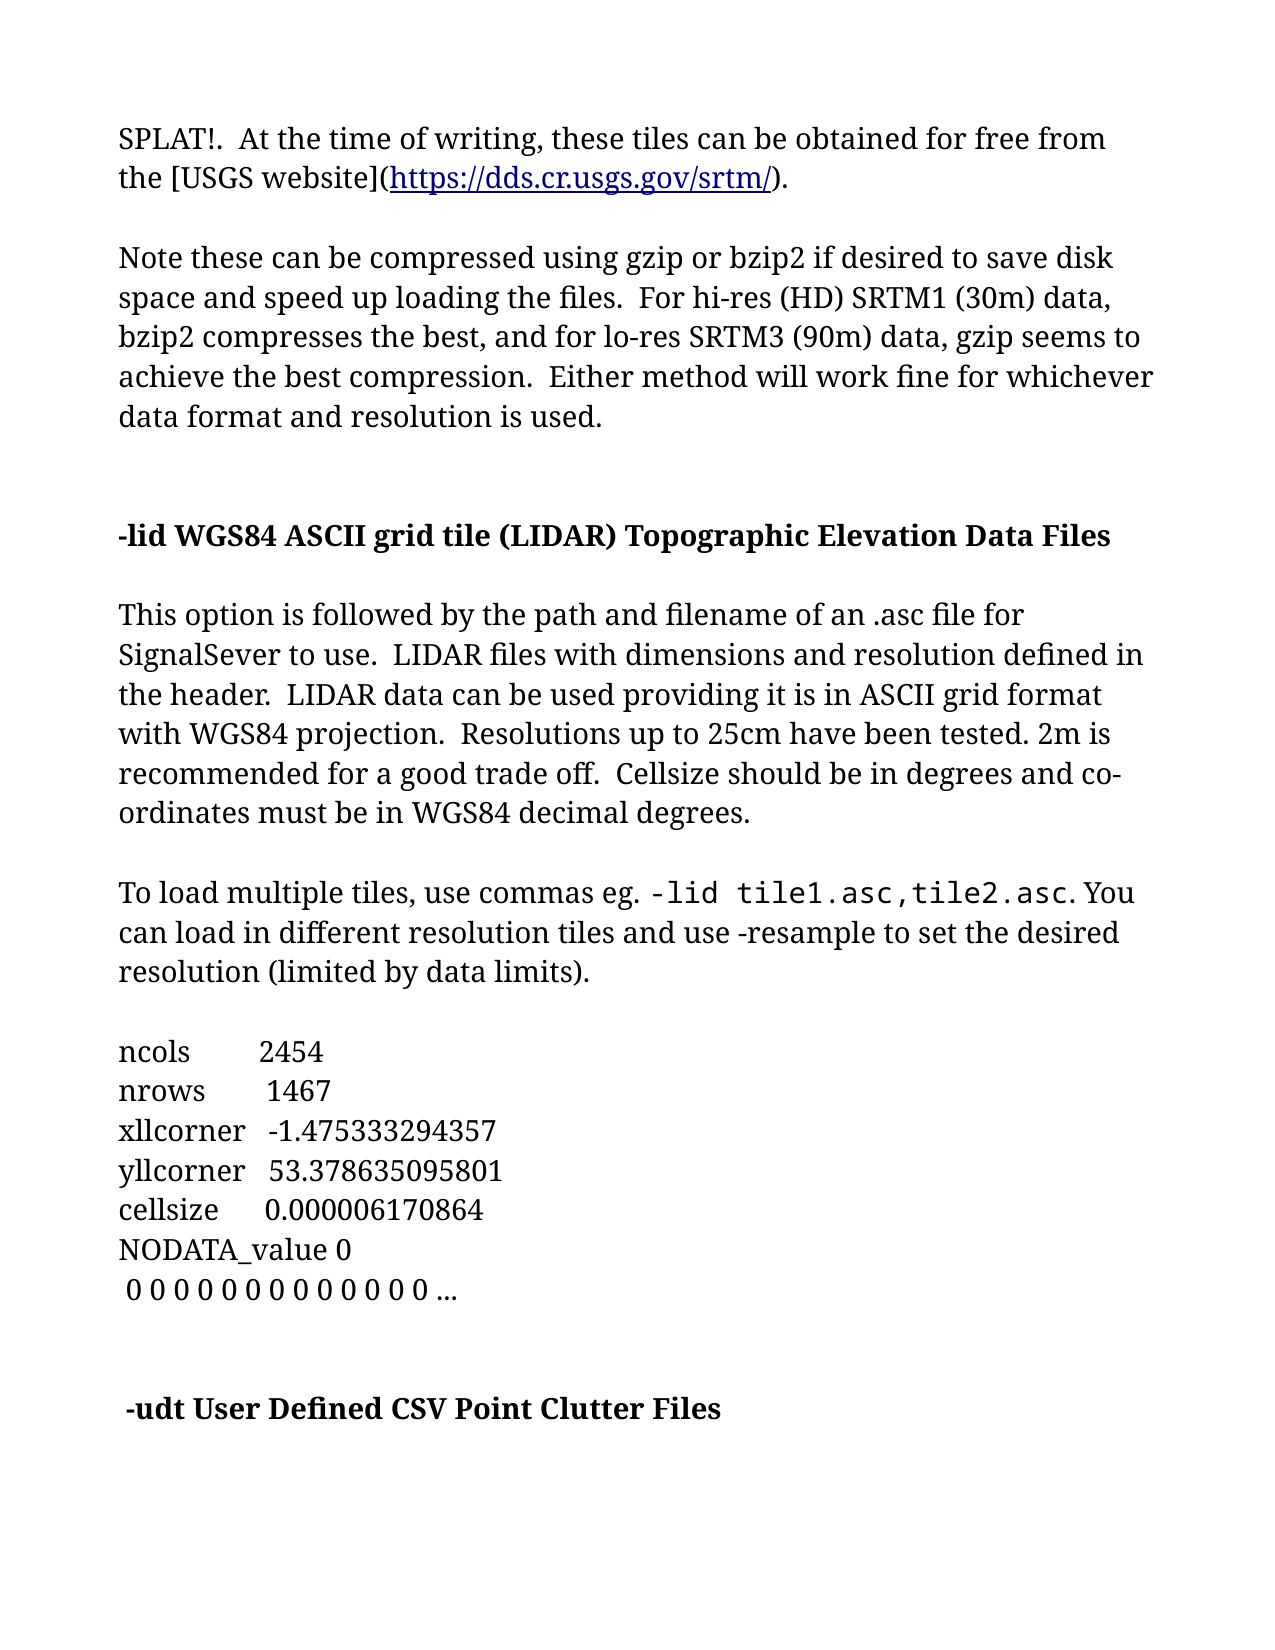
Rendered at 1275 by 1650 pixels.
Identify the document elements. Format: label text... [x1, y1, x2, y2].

text nrows 1467 [118, 1071, 1157, 1110]
text yllcorner 53.378635095801 [118, 1150, 1157, 1190]
text NODATA_value 0 [118, 1229, 1157, 1269]
text ncols 2454 [118, 1031, 1157, 1071]
text This option is followed by the path and filename of an .asc file for SignalSever to use. LIDAR files with dimensions and resolution defined in the header. LIDAR data can be used providing it is in ASCII grid format with WGS84 projection. Resolutions up to 25cm have been tested. 2m is recommended for a good trade off. Cellsize should be in degrees and co-ordinates must be in WGS84 decimal degrees. [118, 594, 1157, 832]
text 0 0 0 0 0 0 0 0 0 0 0 0 0 ... [118, 1269, 1157, 1309]
text Note these can be compressed using gzip or bzip2 if desired to save disk space and speed up loading the files. For hi-res (HD) SRTM1 (30m) data, bzip2 compresses the best, and for lo-res SRTM3 (90m) data, gzip seems to achieve the best compression. Either method will work fine for whichever data format and resolution is used. [118, 237, 1157, 436]
text SPLAT!. At the time of writing, these tiles can be obtained for free from the [USGS website](https://dds.cr.usgs.gov/srtm/). [118, 118, 1157, 197]
text xllcorner -1.475333294357 [118, 1110, 1157, 1150]
text -lid WGS84 ASCII grid tile (LIDAR) Topographic Elevation Data Files [118, 515, 1157, 555]
text cellsize 0.000006170864 [118, 1190, 1157, 1229]
text -udt User Defined CSV Point Clutter Files [118, 1388, 1157, 1428]
text To load multiple tiles, use commas eg. -lid tile1.asc,tile2.asc. You can load in different resolution tiles and use -resample to set the desired resolution (limited by data limits). [118, 872, 1157, 991]
